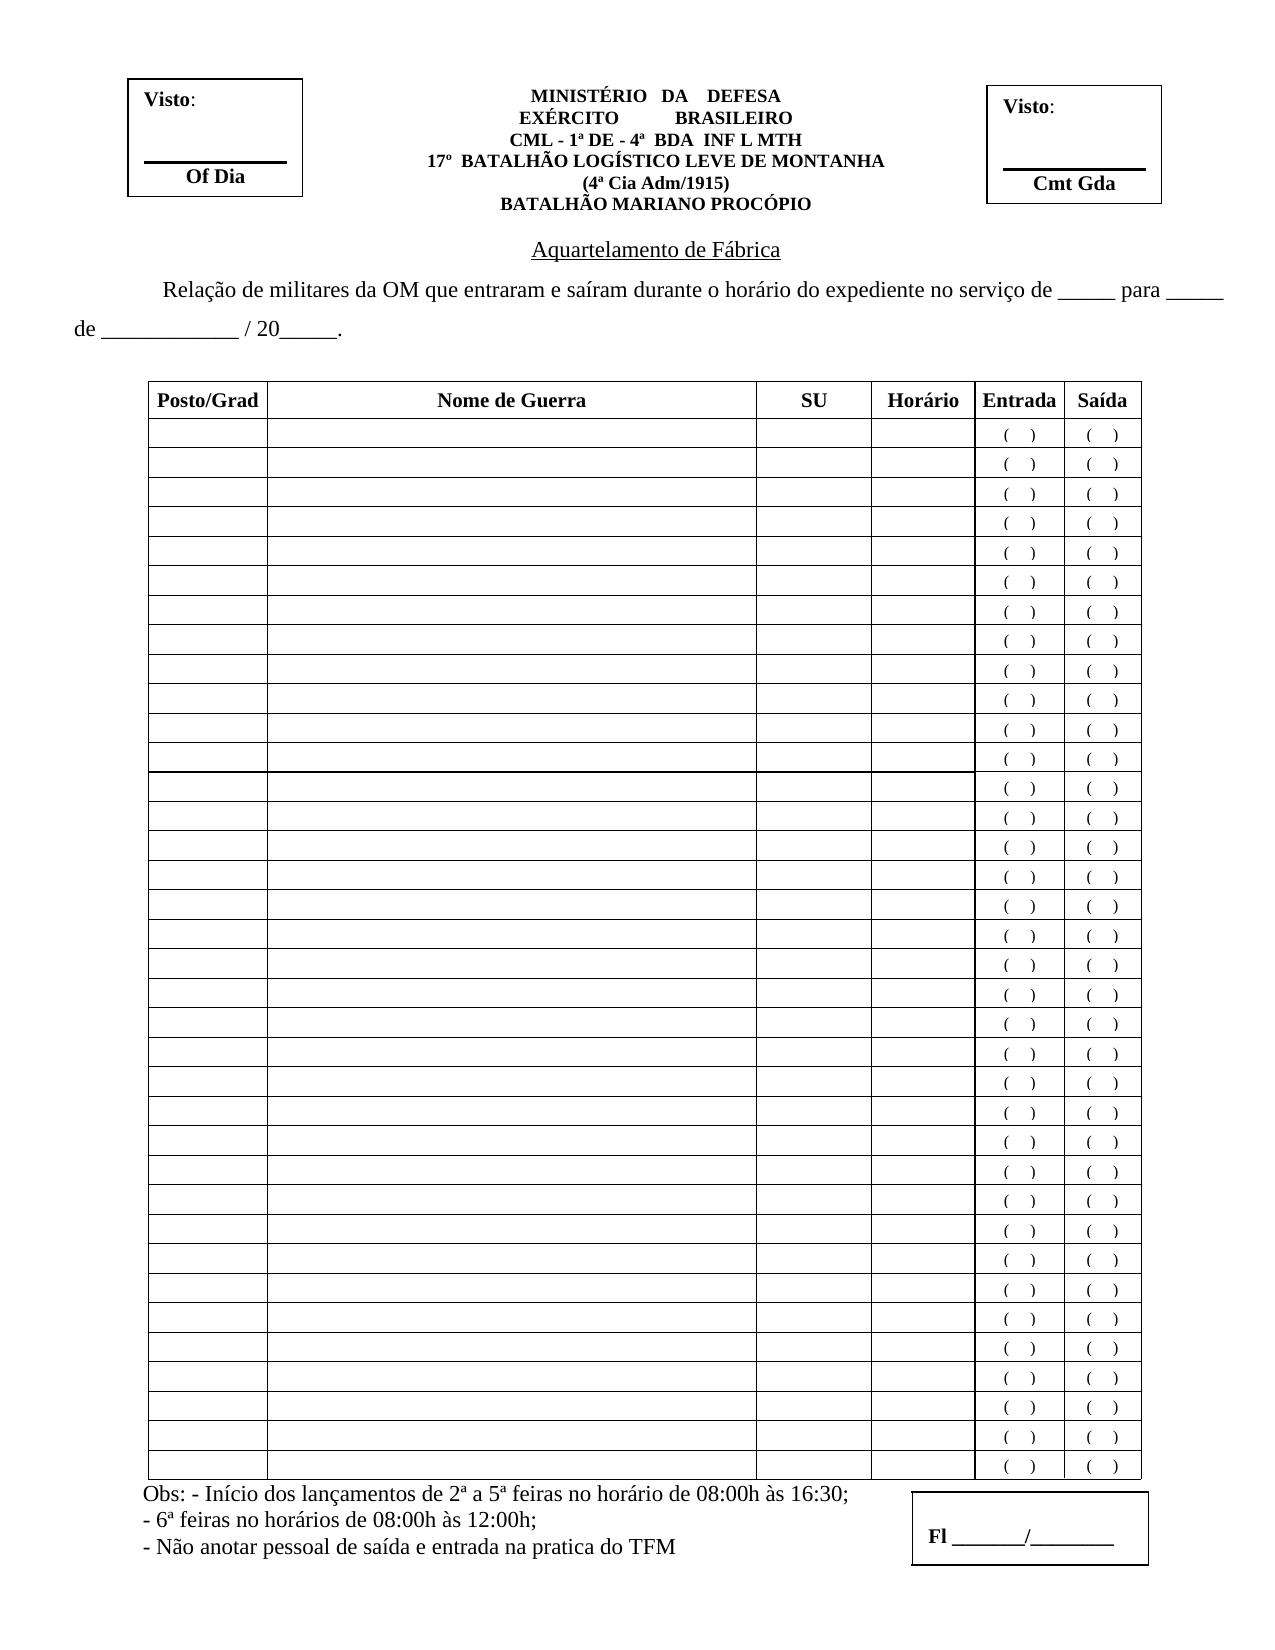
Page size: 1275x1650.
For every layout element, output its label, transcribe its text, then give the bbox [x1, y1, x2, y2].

table_cell ( ) [1065, 1126, 1141, 1155]
text - Não anotar pessoal de saída e entrada na pratica do TFM [74, 1533, 911, 1559]
table_cell [149, 1185, 267, 1214]
table_cell ( ) [976, 1392, 1064, 1420]
table_cell [268, 1244, 756, 1273]
table_cell [268, 1274, 756, 1302]
table_cell [872, 507, 974, 536]
text [74, 107, 127, 128]
table_cell ( ) [976, 1185, 1064, 1214]
table_cell [149, 831, 267, 860]
table_header Horário [872, 382, 974, 418]
table_cell [757, 1274, 871, 1302]
table_cell [757, 507, 871, 536]
table_cell [757, 1451, 871, 1479]
table_cell [757, 979, 871, 1007]
subtitle [1162, 85, 1238, 107]
table_cell ( ) [976, 1244, 1064, 1273]
table_cell ( ) [1065, 920, 1141, 948]
table_cell ( ) [976, 714, 1064, 742]
table_cell ( ) [1065, 714, 1141, 742]
table_cell [268, 1451, 756, 1479]
table_cell [268, 1097, 756, 1125]
table_cell [757, 890, 871, 919]
table_cell ( ) [1065, 1008, 1141, 1037]
table_cell [268, 1215, 756, 1243]
table_cell ( ) [976, 1362, 1064, 1391]
table_cell [268, 478, 756, 506]
table_cell [268, 890, 756, 919]
table_cell [872, 802, 974, 830]
table_cell [872, 1392, 974, 1420]
table_cell [872, 1097, 974, 1125]
table_cell [149, 1392, 267, 1420]
table_cell [757, 419, 871, 447]
table_cell [757, 1215, 871, 1243]
table_cell [872, 831, 974, 860]
table_cell [757, 478, 871, 506]
table_cell [149, 979, 267, 1007]
table_cell [149, 1008, 267, 1037]
table_cell ( ) [976, 507, 1064, 536]
text [1162, 107, 1238, 128]
table_cell ( ) [1065, 1333, 1141, 1361]
text Visto: [144, 87, 287, 111]
text CML - 1ª DE - 4ª BDA INF L MTH [303, 128, 986, 150]
table_cell [149, 448, 267, 477]
table_cell ( ) [976, 831, 1064, 860]
table_cell ( ) [976, 949, 1064, 978]
table_cell ( ) [1065, 1244, 1141, 1273]
table_cell [268, 743, 756, 771]
table_cell [757, 1008, 871, 1037]
text Visto: [1003, 94, 1146, 118]
table_cell [268, 1303, 756, 1332]
table_cell [757, 1038, 871, 1066]
table_cell ( ) [1065, 655, 1141, 683]
table_cell [149, 773, 267, 801]
table_cell ( ) [1065, 684, 1141, 712]
table_cell [149, 419, 267, 447]
table_cell [149, 890, 267, 919]
table_cell [149, 1097, 267, 1125]
table_cell ( ) [976, 419, 1064, 447]
table_cell [268, 1185, 756, 1214]
table_cell [268, 831, 756, 860]
table_cell [268, 684, 756, 712]
table_cell [872, 537, 974, 565]
table_cell [872, 920, 974, 948]
table_cell ( ) [976, 1038, 1064, 1066]
table_cell [149, 655, 267, 683]
table_cell ( ) [1065, 1038, 1141, 1066]
table_cell [757, 1421, 871, 1449]
table_header SU [757, 382, 871, 418]
table_cell [268, 419, 756, 447]
table_cell [757, 773, 871, 801]
table_cell [149, 684, 267, 712]
table_cell [872, 1067, 974, 1096]
table_cell [268, 773, 756, 801]
table_cell ( ) [1065, 979, 1141, 1007]
table_cell ( ) [976, 684, 1064, 712]
table_cell ( ) [976, 537, 1064, 565]
table_cell ( ) [976, 655, 1064, 683]
table_cell [757, 714, 871, 742]
table_cell [757, 1156, 871, 1184]
table_cell [149, 714, 267, 742]
table_cell [757, 625, 871, 653]
table_cell [268, 1421, 756, 1449]
table_cell ( ) [976, 1215, 1064, 1243]
table_cell ( ) [976, 1421, 1064, 1449]
table_cell [149, 625, 267, 653]
table_cell ( ) [1065, 1421, 1141, 1449]
table_cell [757, 1097, 871, 1125]
table_cell ( ) [976, 979, 1064, 1007]
table_cell ( ) [1065, 802, 1141, 830]
table_cell [872, 478, 974, 506]
table_cell [149, 1362, 267, 1391]
table_cell [872, 773, 974, 801]
table_cell ( ) [976, 1008, 1064, 1037]
table_cell [757, 1244, 871, 1273]
table_cell [149, 1333, 267, 1361]
table_cell [268, 566, 756, 594]
table_cell ( ) [1065, 448, 1141, 477]
table_cell [757, 1362, 871, 1391]
table_cell [268, 1156, 756, 1184]
table_cell [872, 1008, 974, 1037]
table_cell [268, 448, 756, 477]
table_cell ( ) [1065, 596, 1141, 624]
table_cell ( ) [1065, 566, 1141, 594]
table_cell [149, 566, 267, 594]
table_cell [149, 743, 267, 771]
table_cell ( ) [1065, 1067, 1141, 1096]
table_cell [872, 861, 974, 889]
table_cell ( ) [1065, 625, 1141, 653]
table_cell [757, 684, 871, 712]
table_cell [757, 537, 871, 565]
table_cell [757, 655, 871, 683]
table_cell ( ) [976, 1156, 1064, 1184]
table_cell [872, 949, 974, 978]
table_cell [757, 802, 871, 830]
table_cell [872, 655, 974, 683]
table_cell ( ) [976, 1451, 1064, 1479]
table_cell ( ) [976, 566, 1064, 594]
table_cell [149, 1038, 267, 1066]
text [1149, 1506, 1238, 1533]
text 17º BATALHÃO LOGÍSTICO LEVE DE MONTANHA [303, 150, 986, 172]
table_cell [268, 1067, 756, 1096]
table_cell ( ) [976, 1097, 1064, 1125]
table_cell [757, 861, 871, 889]
table_cell [268, 1392, 756, 1420]
table_cell [268, 507, 756, 536]
table_cell ( ) [1065, 890, 1141, 919]
table_cell ( ) [1065, 1362, 1141, 1391]
table_cell [872, 1038, 974, 1066]
subtitle Cmt Gda [1003, 171, 1146, 195]
subtitle [74, 85, 127, 107]
text [1149, 1533, 1238, 1559]
table_cell [149, 920, 267, 948]
table_cell ( ) [976, 772, 1064, 801]
table_cell [757, 1067, 871, 1096]
table_cell [268, 979, 756, 1007]
table_cell ( ) [976, 448, 1064, 477]
table_cell ( ) [976, 802, 1064, 830]
text [74, 128, 127, 150]
table_header Saída [1065, 382, 1141, 418]
table_cell [757, 1185, 871, 1214]
table_cell ( ) [976, 1333, 1064, 1361]
table_cell [149, 1244, 267, 1273]
table_cell [149, 1215, 267, 1243]
table_cell ( ) [1065, 1392, 1141, 1420]
table_cell [872, 1244, 974, 1273]
table_cell ( ) [1065, 1097, 1141, 1125]
table_cell [149, 861, 267, 889]
table_cell [872, 1333, 974, 1361]
table_cell ( ) [976, 1067, 1064, 1096]
table_cell [268, 596, 756, 624]
text - 6ª feiras no horários de 08:00h às 12:00h; [74, 1506, 911, 1533]
table_cell ( ) [976, 1303, 1064, 1332]
text Obs: - Início dos lançamentos de 2ª a 5ª feiras no horário de 08:00h às 16:30; [74, 1480, 1238, 1564]
table_cell [872, 979, 974, 1007]
table_cell [149, 537, 267, 565]
table_cell [757, 1303, 871, 1332]
table_cell [872, 1215, 974, 1243]
text [1162, 128, 1238, 150]
table_cell [757, 566, 871, 594]
table_header Nome de Guerra [268, 382, 756, 418]
table_cell ( ) [1065, 772, 1141, 801]
table_cell ( ) [1065, 1274, 1141, 1302]
text Fl _______/________ [928, 1524, 1133, 1548]
table_cell ( ) [1065, 419, 1141, 447]
text EXÉRCITO BRASILEIRO [303, 107, 986, 128]
table_cell [757, 596, 871, 624]
text [1162, 172, 1238, 193]
table_cell [268, 802, 756, 830]
table_cell ( ) [1065, 507, 1141, 536]
table_cell ( ) [976, 478, 1064, 506]
table_cell [872, 1362, 974, 1391]
table_cell [149, 949, 267, 978]
table_cell [872, 1303, 974, 1332]
table_cell [757, 1333, 871, 1361]
table_cell [872, 1451, 974, 1479]
table_cell [757, 831, 871, 860]
table_cell ( ) [976, 625, 1064, 653]
text [74, 150, 127, 172]
table_cell [149, 1274, 267, 1302]
table_cell [268, 920, 756, 948]
text Relação de militares da OM que entraram e saíram durante o horário do expediente no serviço de _____ para _____ de ____________ / 20_____. [74, 276, 1226, 342]
table_cell [149, 596, 267, 624]
table_cell [149, 507, 267, 536]
subtitle MINISTÉRIO DA DEFESA [303, 85, 986, 107]
table_cell ( ) [976, 861, 1064, 889]
table_cell [268, 537, 756, 565]
table_cell [872, 1421, 974, 1449]
table_cell ( ) [1065, 743, 1141, 771]
table_cell [872, 566, 974, 594]
table_cell ( ) [1065, 1156, 1141, 1184]
table_cell [757, 949, 871, 978]
table_cell [872, 596, 974, 624]
table_cell ( ) [1065, 1185, 1141, 1214]
table_cell [268, 625, 756, 653]
table_cell ( ) [1065, 949, 1141, 978]
table_cell [268, 1362, 756, 1391]
table_cell [268, 1038, 756, 1066]
table_cell [872, 1274, 974, 1302]
table_cell [872, 684, 974, 712]
table_cell ( ) [1065, 861, 1141, 889]
text (4ª Cia Adm/1915) [303, 172, 986, 193]
table_cell [872, 890, 974, 919]
table_cell ( ) [1065, 537, 1141, 565]
table_cell ( ) [1065, 831, 1141, 860]
table_cell ( ) [976, 890, 1064, 919]
table_cell [872, 419, 974, 447]
table_cell [872, 743, 974, 771]
table_cell [872, 448, 974, 477]
table_cell [268, 1333, 756, 1361]
table_cell ( ) [976, 1274, 1064, 1302]
table_cell [757, 1126, 871, 1155]
table_cell ( ) [976, 920, 1064, 948]
table_cell [149, 478, 267, 506]
table_cell ( ) [1065, 1215, 1141, 1243]
table_cell [149, 1067, 267, 1096]
table_cell [149, 1303, 267, 1332]
table_cell [872, 625, 974, 653]
table_cell [872, 1185, 974, 1214]
table_cell [872, 714, 974, 742]
text [1162, 150, 1238, 172]
table_cell [872, 1156, 974, 1184]
table_cell ( ) [1065, 1303, 1141, 1332]
subtitle Aquartelamento de Fábrica [74, 236, 1238, 263]
table_cell [149, 1126, 267, 1155]
subtitle Of Dia [144, 164, 287, 188]
table_header Entrada [976, 382, 1064, 418]
table_cell [149, 1451, 267, 1479]
table_cell [872, 1126, 974, 1155]
table_cell [268, 861, 756, 889]
table_cell [268, 1126, 756, 1155]
table_cell [268, 714, 756, 742]
table_cell [757, 920, 871, 948]
table_cell ( ) [976, 596, 1064, 624]
table_cell [757, 1392, 871, 1420]
table_cell [149, 1421, 267, 1449]
table_cell [268, 655, 756, 683]
table_cell [149, 802, 267, 830]
table_cell ( ) [976, 1126, 1064, 1155]
table_header Posto/Grad [149, 382, 267, 418]
table_cell [268, 949, 756, 978]
table_cell [268, 1008, 756, 1037]
table_cell ( ) [1065, 478, 1141, 506]
table_cell [149, 1156, 267, 1184]
table_cell [757, 743, 871, 771]
text [74, 172, 127, 193]
table_cell [757, 448, 871, 477]
table_cell ( ) [1064, 1451, 1141, 1479]
table_cell ( ) [976, 743, 1064, 771]
text BATALHÃO MARIANO PROCÓPIO [74, 193, 1238, 215]
